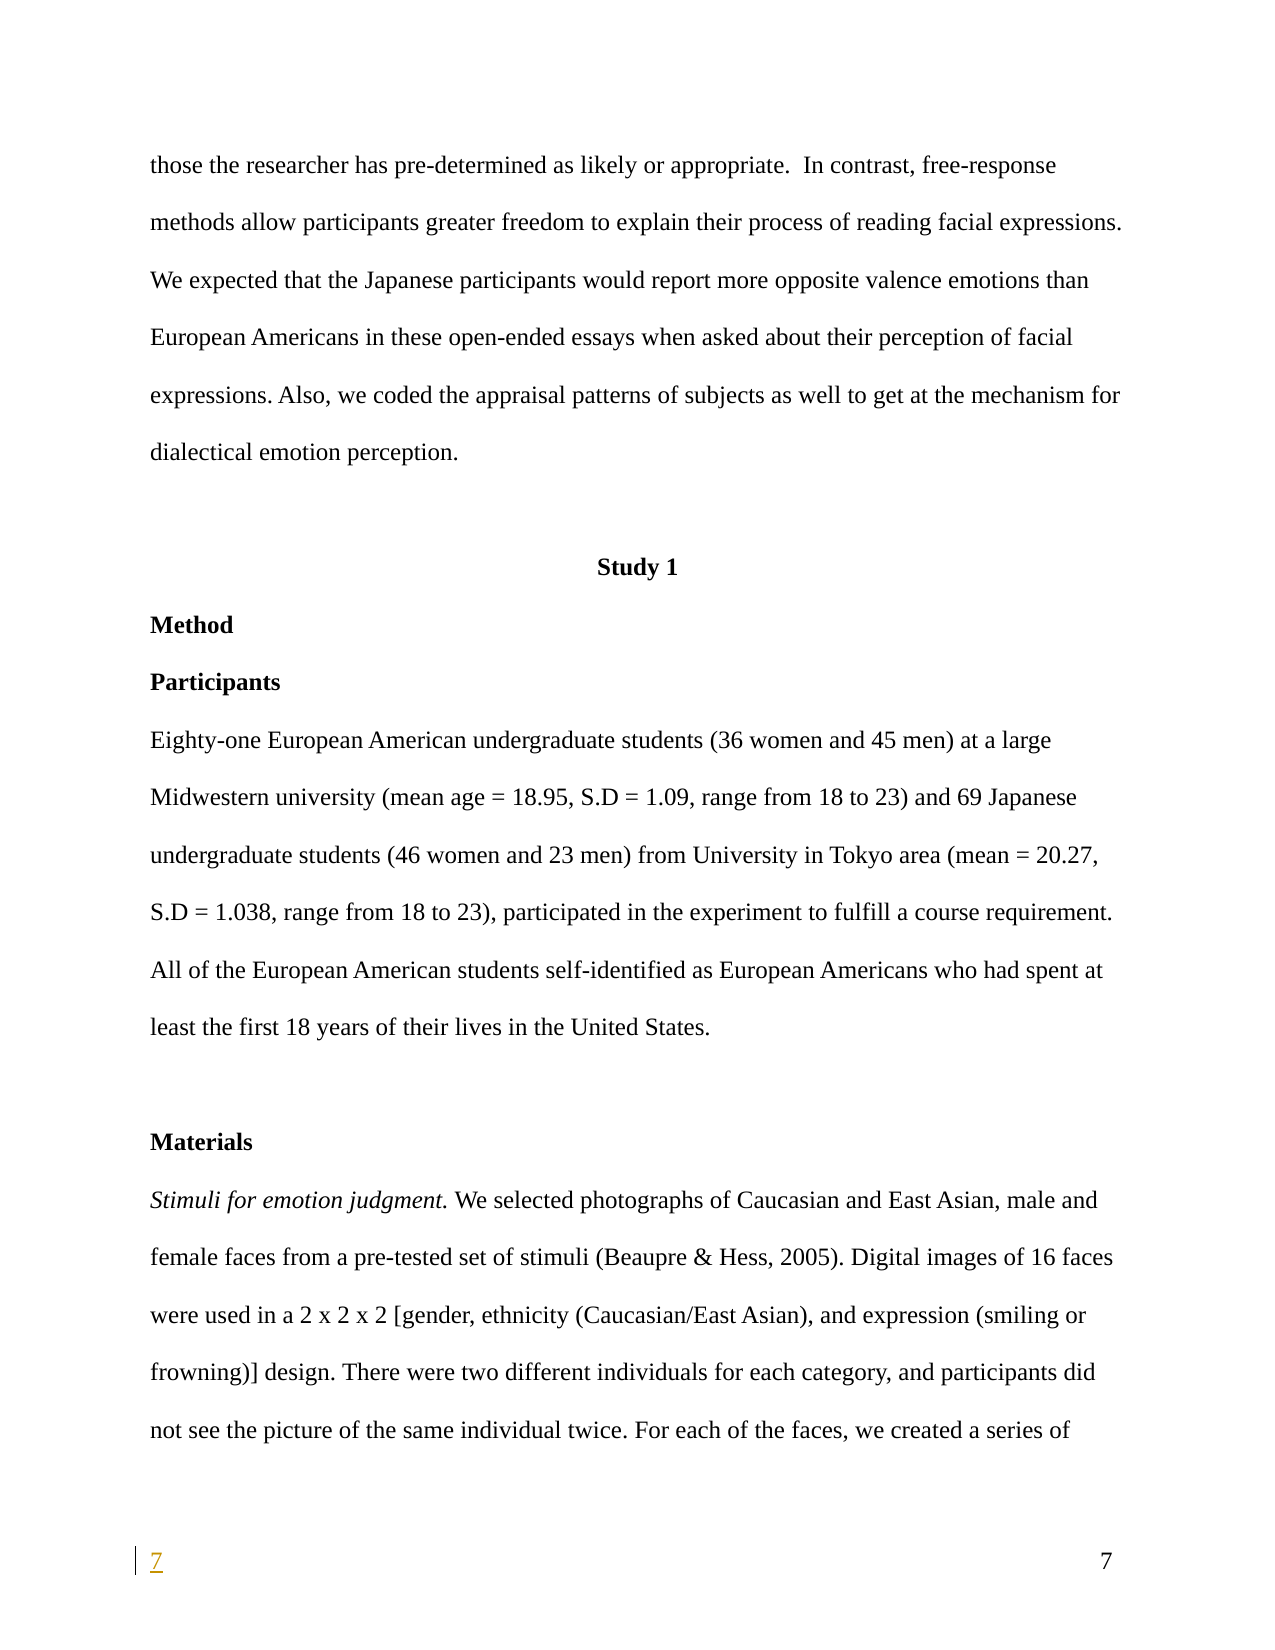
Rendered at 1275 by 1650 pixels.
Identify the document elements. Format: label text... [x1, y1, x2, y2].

text Eighty-one European American undergraduate students (36 women and 45 men) at a large Midwestern university (mean age = 18.95, S.D = 1.09, range from 18 to 23) and 69 Japanese undergraduate students (46 women and 23 men) from University in Tokyo area (mean = 20.27, S.D = 1.038, range from 18 to 23), participated in the experiment to fulfill a course requirement. All of the European American students self-identified as European Americans who had spent at least the first 18 years of their lives in the United States. [150, 725, 1125, 1041]
text Study 1 [150, 552, 1125, 581]
text those the researcher has pre-determined as likely or appropriate. In contrast, free-response methods allow participants greater freedom to explain their process of reading facial expressions. We expected that the Japanese participants would report more opposite valence emotions than European Americans in these open-ended essays when asked about their perception of facial expressions. Also, we coded the appraisal patterns of subjects as well to get at the mechanism for dialectical emotion perception. [150, 150, 1125, 466]
text Stimuli for emotion judgment. We selected photographs of Caucasian and East Asian, male and female faces from a pre-tested set of stimuli (Beaupre & Hess, 2005). Digital images of 16 faces were used in a 2 x 2 x 2 [gender, ethnicity (Caucasian/East Asian), and expression (smiling or frowning)] design. There were two different individuals for each category, and participants did not see the picture of the same individual twice. For each of the faces, we created a series of [150, 1185, 1125, 1444]
text Materials [150, 1127, 1125, 1156]
text Method [150, 610, 1125, 639]
text Participants [150, 667, 1125, 696]
